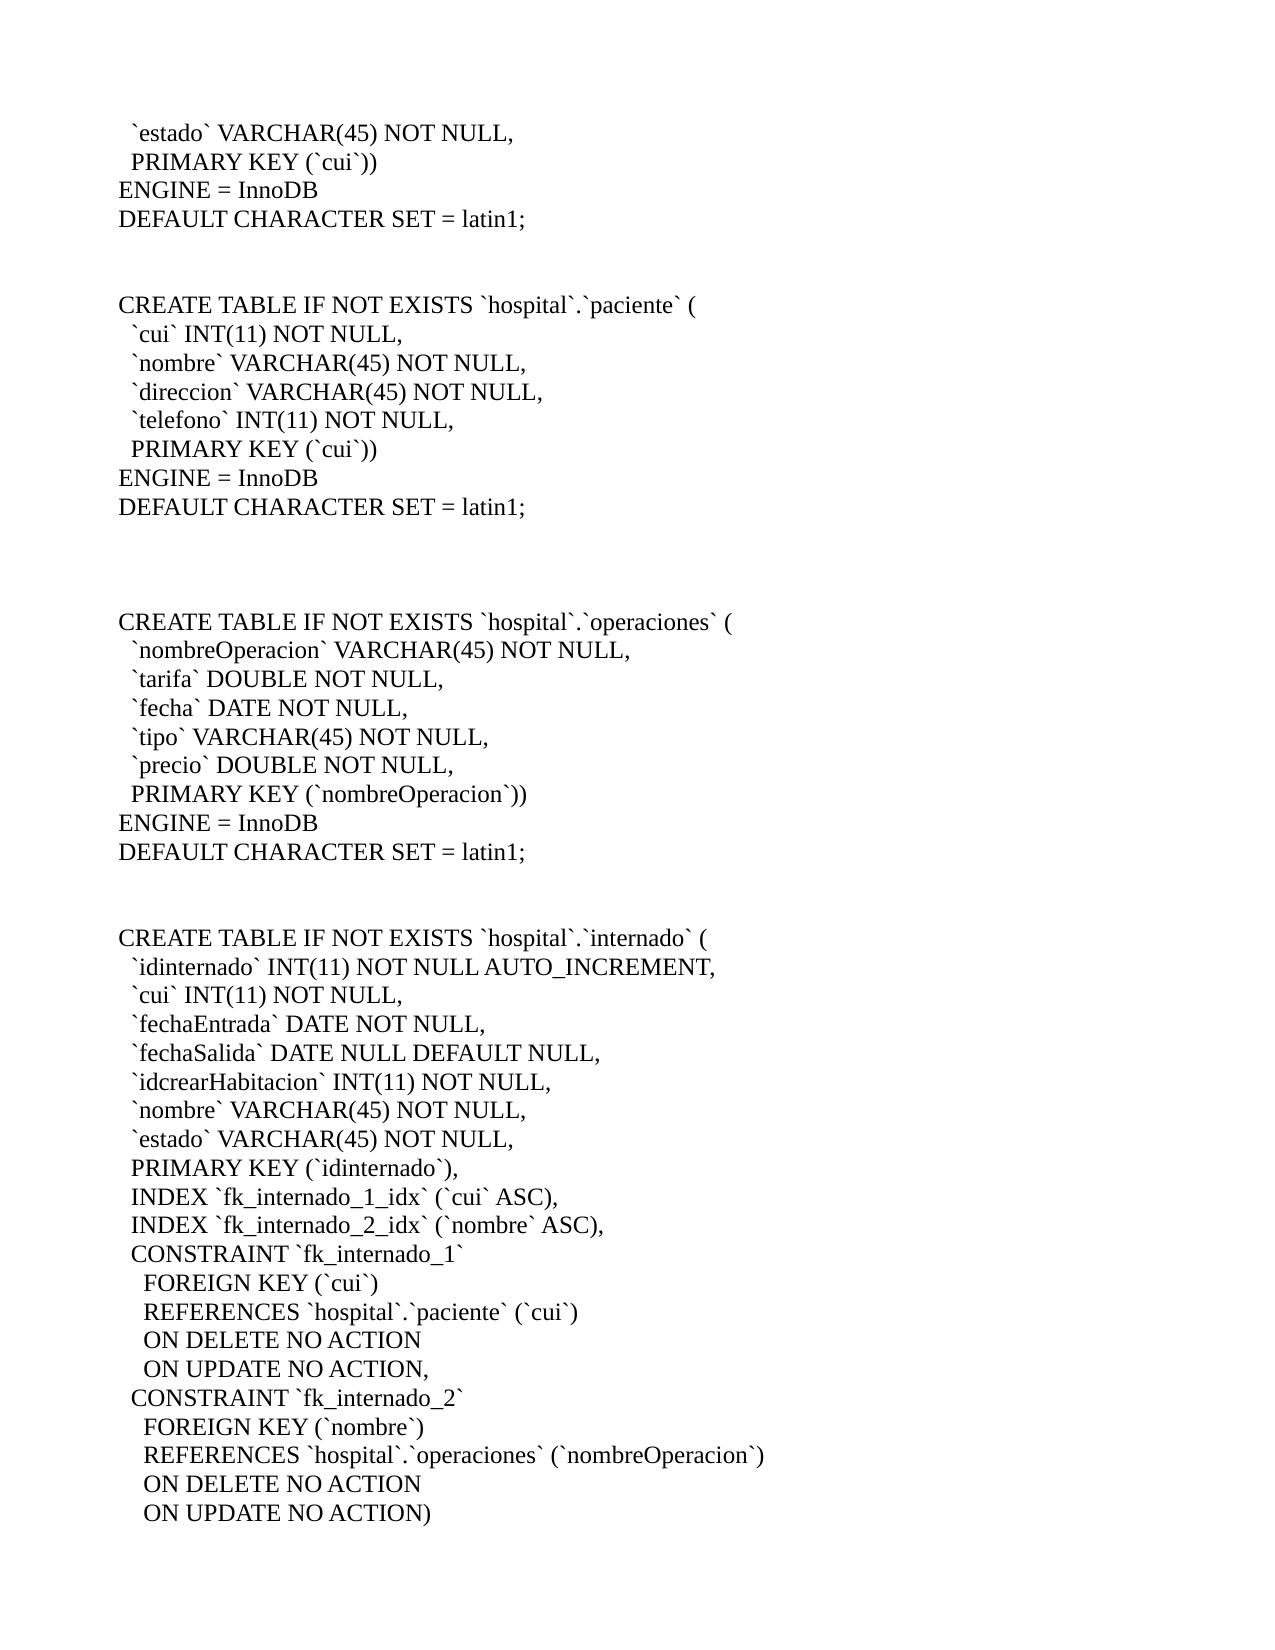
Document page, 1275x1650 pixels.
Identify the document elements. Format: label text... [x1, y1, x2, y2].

text ENGINE = InnoDB [118, 463, 1157, 492]
text `direccion` VARCHAR(45) NOT NULL, [118, 377, 1157, 406]
text `fechaSalida` DATE NULL DEFAULT NULL, [118, 1038, 1157, 1067]
text DEFAULT CHARACTER SET = latin1; [118, 837, 1157, 866]
text CONSTRAINT `fk_internado_1` [118, 1239, 1157, 1268]
text `telefono` INT(11) NOT NULL, [118, 406, 1157, 434]
text `tipo` VARCHAR(45) NOT NULL, [118, 722, 1157, 751]
text `tarifa` DOUBLE NOT NULL, [118, 664, 1157, 693]
text DEFAULT CHARACTER SET = latin1; [118, 204, 1157, 233]
text `fecha` DATE NOT NULL, [118, 693, 1157, 722]
text CONSTRAINT `fk_internado_2` [118, 1383, 1157, 1412]
text `precio` DOUBLE NOT NULL, [118, 751, 1157, 779]
text FOREIGN KEY (`nombre`) [118, 1412, 1157, 1441]
text ENGINE = InnoDB [118, 808, 1157, 837]
text `idcrearHabitacion` INT(11) NOT NULL, [118, 1067, 1157, 1096]
text CREATE TABLE IF NOT EXISTS `hospital`.`internado` ( [118, 923, 1157, 952]
text REFERENCES `hospital`.`operaciones` (`nombreOperacion`) [118, 1441, 1157, 1469]
text FOREIGN KEY (`cui`) [118, 1268, 1157, 1297]
text ENGINE = InnoDB [118, 176, 1157, 204]
text `nombre` VARCHAR(45) NOT NULL, [118, 348, 1157, 377]
text PRIMARY KEY (`idinternado`), [118, 1153, 1157, 1182]
text INDEX `fk_internado_2_idx` (`nombre` ASC), [118, 1211, 1157, 1239]
text `fechaEntrada` DATE NOT NULL, [118, 1009, 1157, 1038]
text CREATE TABLE IF NOT EXISTS `hospital`.`operaciones` ( [118, 607, 1157, 636]
text CREATE TABLE IF NOT EXISTS `hospital`.`paciente` ( [118, 291, 1157, 319]
text `estado` VARCHAR(45) NOT NULL, [118, 118, 1157, 147]
text PRIMARY KEY (`nombreOperacion`)) [118, 779, 1157, 808]
text `idinternado` INT(11) NOT NULL AUTO_INCREMENT, [118, 952, 1157, 981]
text `estado` VARCHAR(45) NOT NULL, [118, 1124, 1157, 1153]
text ON UPDATE NO ACTION) [118, 1498, 1157, 1527]
text INDEX `fk_internado_1_idx` (`cui` ASC), [118, 1182, 1157, 1211]
text ON DELETE NO ACTION [118, 1326, 1157, 1354]
text `cui` INT(11) NOT NULL, [118, 319, 1157, 348]
text REFERENCES `hospital`.`paciente` (`cui`) [118, 1297, 1157, 1326]
text `cui` INT(11) NOT NULL, [118, 981, 1157, 1009]
text ON DELETE NO ACTION [118, 1469, 1157, 1498]
text PRIMARY KEY (`cui`)) [118, 147, 1157, 176]
text `nombreOperacion` VARCHAR(45) NOT NULL, [118, 636, 1157, 664]
text `nombre` VARCHAR(45) NOT NULL, [118, 1096, 1157, 1124]
text DEFAULT CHARACTER SET = latin1; [118, 492, 1157, 521]
text ON UPDATE NO ACTION, [118, 1354, 1157, 1383]
text PRIMARY KEY (`cui`)) [118, 434, 1157, 463]
